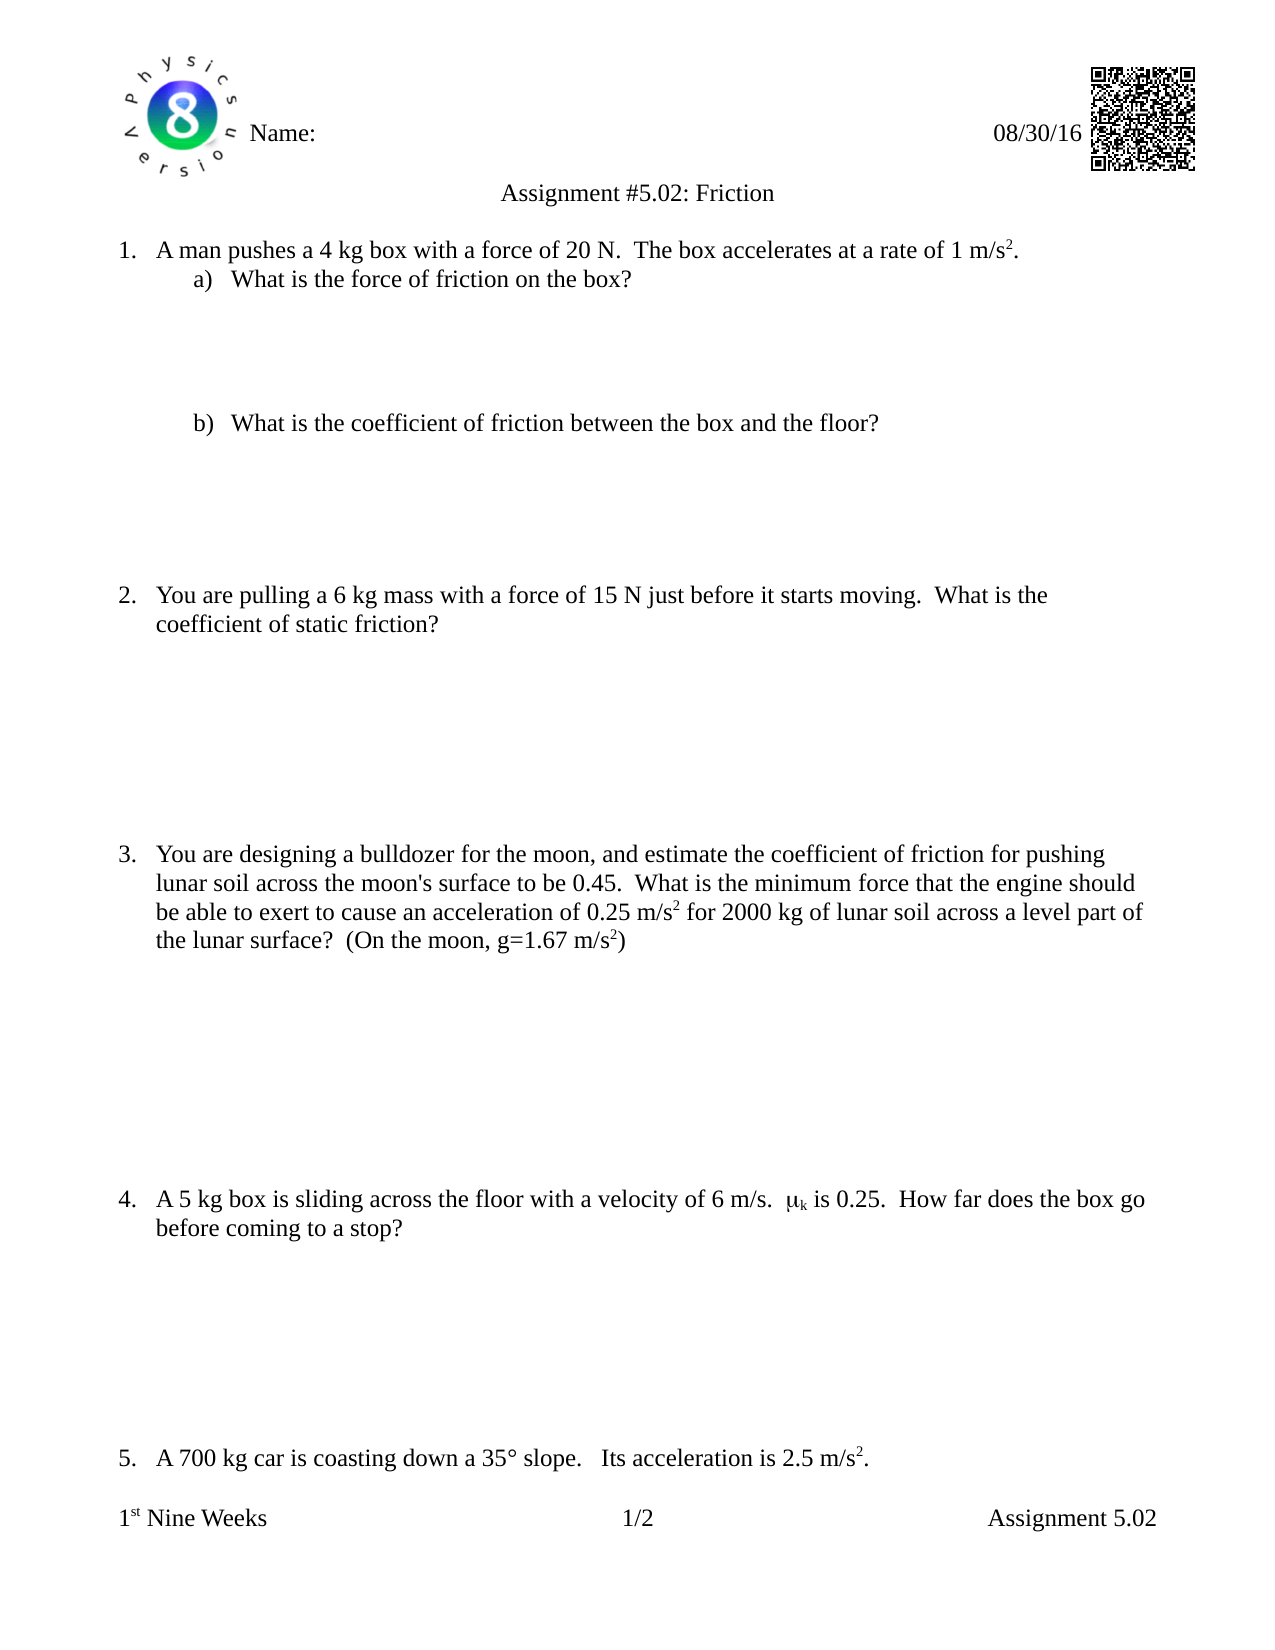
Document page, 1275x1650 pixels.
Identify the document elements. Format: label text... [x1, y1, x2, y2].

list You are designing a bulldozer for the moon, and estimate the coefficient of friction for pushing lunar soil across the moon's surface to be 0.45. What is the minimum force that the engine should be able to exert to cause an acceleration of 0.25 m/s2 for 2000 kg of lunar soil across a level part of the lunar surface? (On the moon, g=1.67 m/s2) [118, 839, 1157, 954]
list A 700 kg car is coasting down a 35° slope. Its acceleration is 2.5 m/s2. [118, 1443, 1157, 1472]
picture [124, 56, 237, 177]
picture [1082, 58, 1203, 179]
list What is the coefficient of friction between the box and the floor? [193, 408, 1157, 437]
list You are pulling a 6 kg mass with a force of 15 N just before it starts moving. What is the coefficient of static friction? [118, 581, 1157, 638]
list What is the force of friction on the box? [193, 264, 1157, 293]
text Assignment #5.02: Friction [118, 176, 1157, 207]
list A man pushes a 4 kg box with a force of 20 N. The box accelerates at a rate of 1 m/s2. [118, 236, 1157, 264]
list A 5 kg box is sliding across the floor with a velocity of 6 m/s. mk is 0.25. How far does the box go before coming to a stop? [118, 1184, 1157, 1242]
